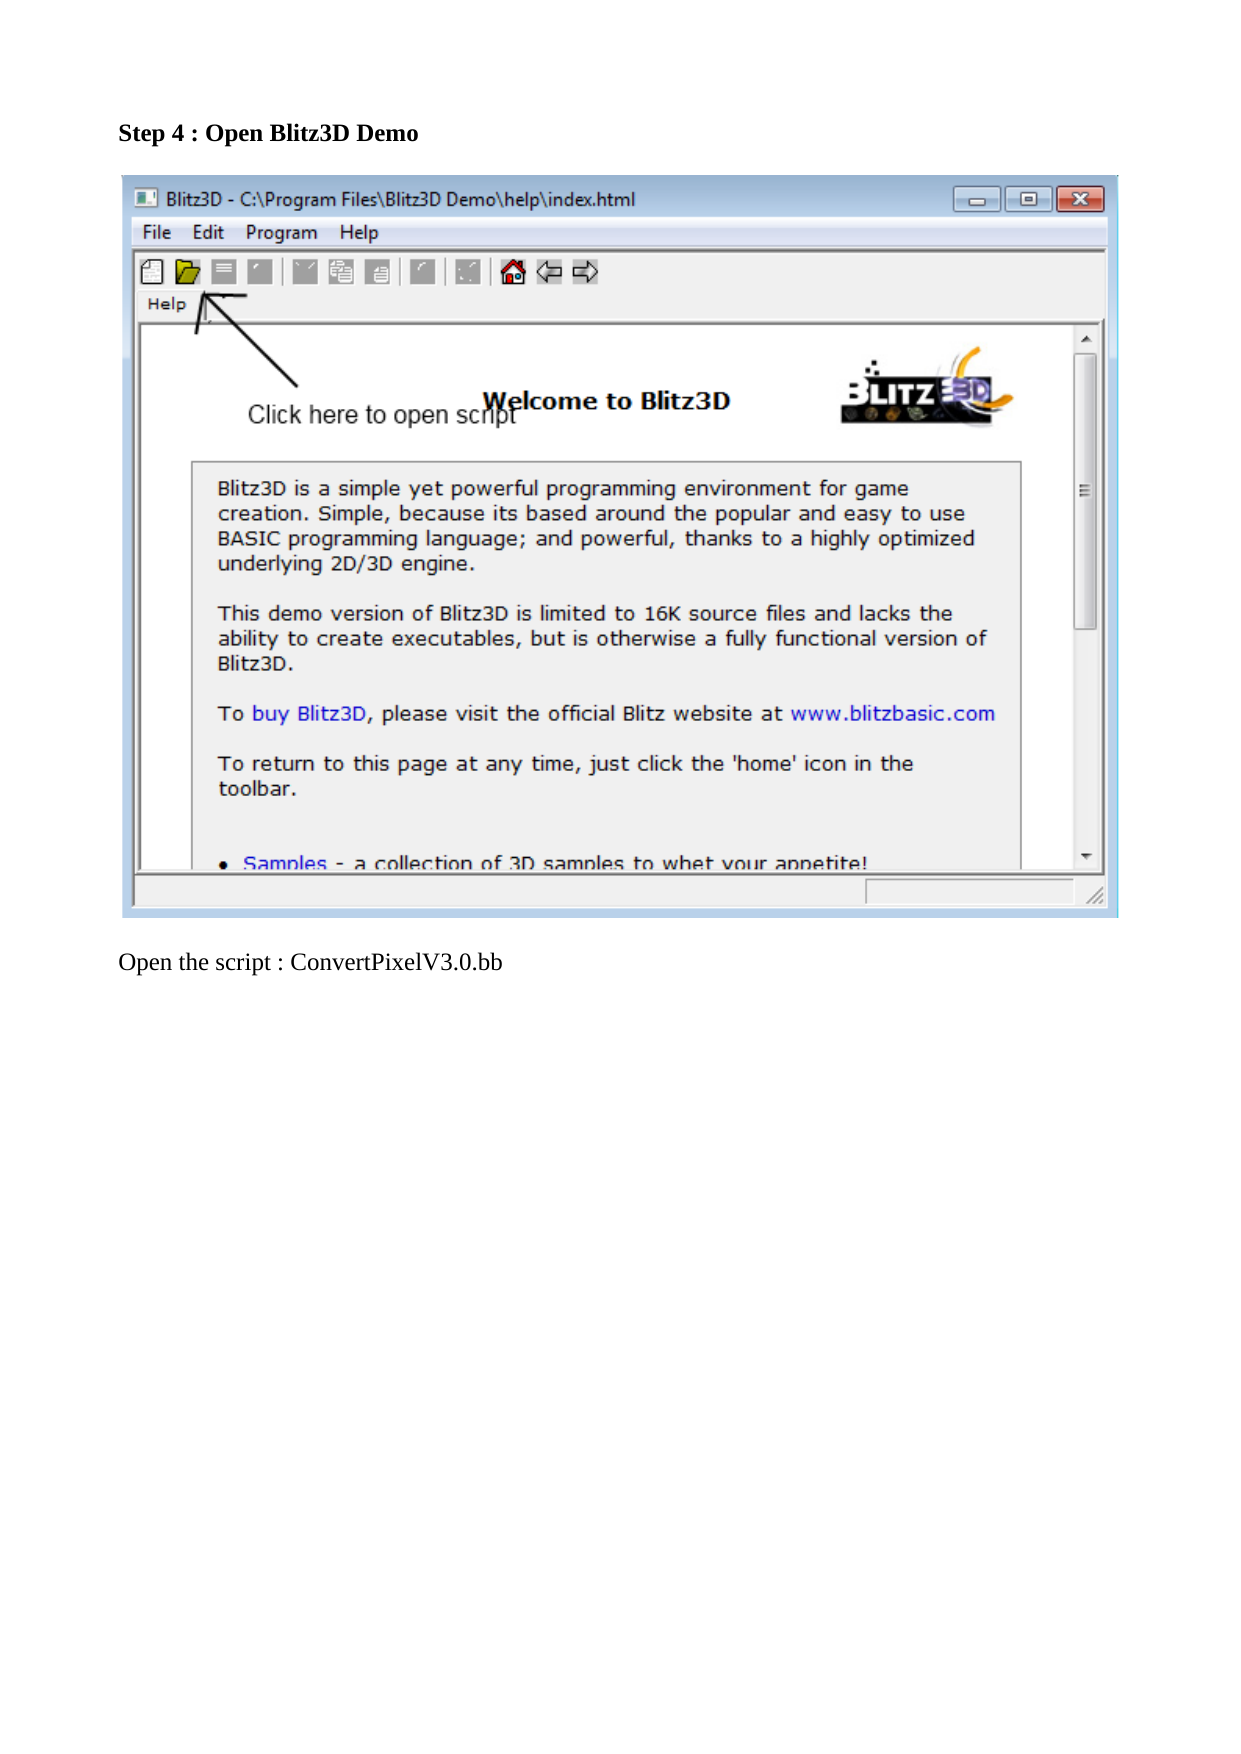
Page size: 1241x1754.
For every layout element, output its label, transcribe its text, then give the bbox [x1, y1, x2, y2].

text Open the script : ConvertPixelV3.0.bb [118, 947, 1122, 975]
text Step 4 : Open Blitz3D Demo [118, 118, 1122, 147]
picture [121, 175, 1119, 918]
